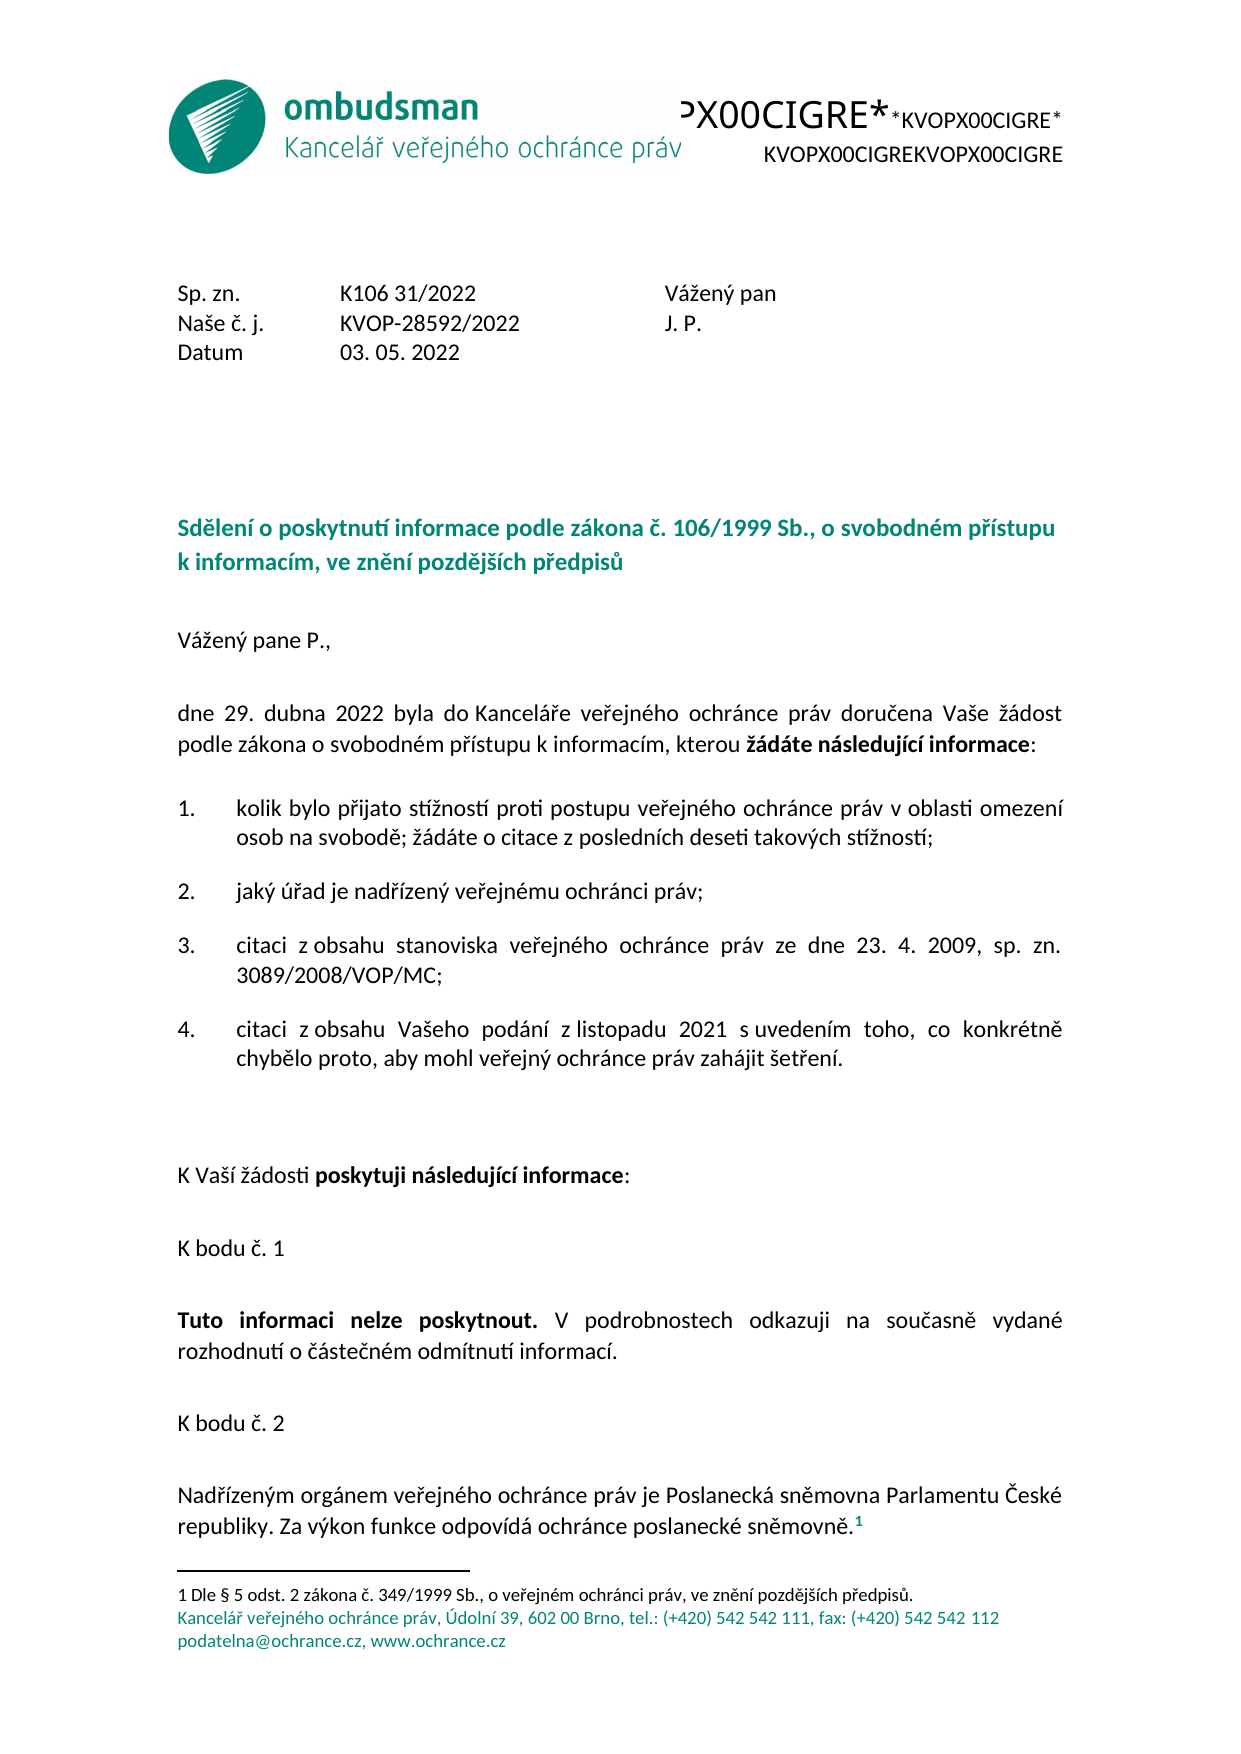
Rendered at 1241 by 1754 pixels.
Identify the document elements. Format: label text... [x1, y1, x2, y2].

text Vážený pane P., [177, 626, 1063, 655]
text K bodu č. 1 [177, 1233, 1063, 1262]
list citaci z obsahu stanoviska veřejného ochránce práv ze dne 23. 4. 2009, sp. zn. 3089/2008/VOP/MC; [177, 931, 1063, 989]
subtitle Sdělení o poskytnutí informace podle zákona č. 106/1999 Sb., o svobodném přístupu k informacím, ve znění pozdějších předpisů [177, 513, 1063, 577]
list citaci z obsahu Vašeho podání z listopadu 2021 s uvedením toho, co konkrétně chybělo proto, aby mohl veřejný ochránce práv zahájit šetření. [177, 1014, 1063, 1073]
list jaký úřad je nadřízený veřejnému ochránci práv; [177, 876, 1063, 906]
text Tuto informaci nelze poskytnout. V podrobnostech odkazuji na současně vydané rozhodnutí o částečném odmítnutí informací. [177, 1305, 1063, 1365]
list kolik bylo přijato stížností proti postupu veřejného ochránce práv v oblasti omezení osob na svobodě; žádáte o citace z posledních deseti takových stížností; [177, 793, 1063, 851]
table_header K106 31/2022 KVOP-28592/2022 03. 05. 2022 [340, 220, 664, 513]
table_header Sp. zn. Naše č. j. Datum [177, 220, 340, 513]
text K Vaší žádosti poskytuji následující informace: [177, 1160, 1063, 1189]
text dne 29. dubna 2022 byla do Kanceláře veřejného ochránce práv doručena Vaše žádost podle zákona o svobodném přístupu k informacím, kterou žádáte následující informace: [177, 698, 1063, 758]
table_header Vážený pan J. P. [665, 220, 1085, 513]
text Dle § 5 odst. 2 zákona č. 349/1999 Sb., o veřejném ochránci práv, ve znění pozdějších předpisů. [177, 1583, 1063, 1606]
text K bodu č. 2 [177, 1408, 1063, 1437]
text Nadřízeným orgánem veřejného ochránce práv je Poslanecká sněmovna Parlamentu České republiky. Za výkon funkce odpovídá ochránce poslanecké sněmovně. [177, 1481, 1063, 1541]
